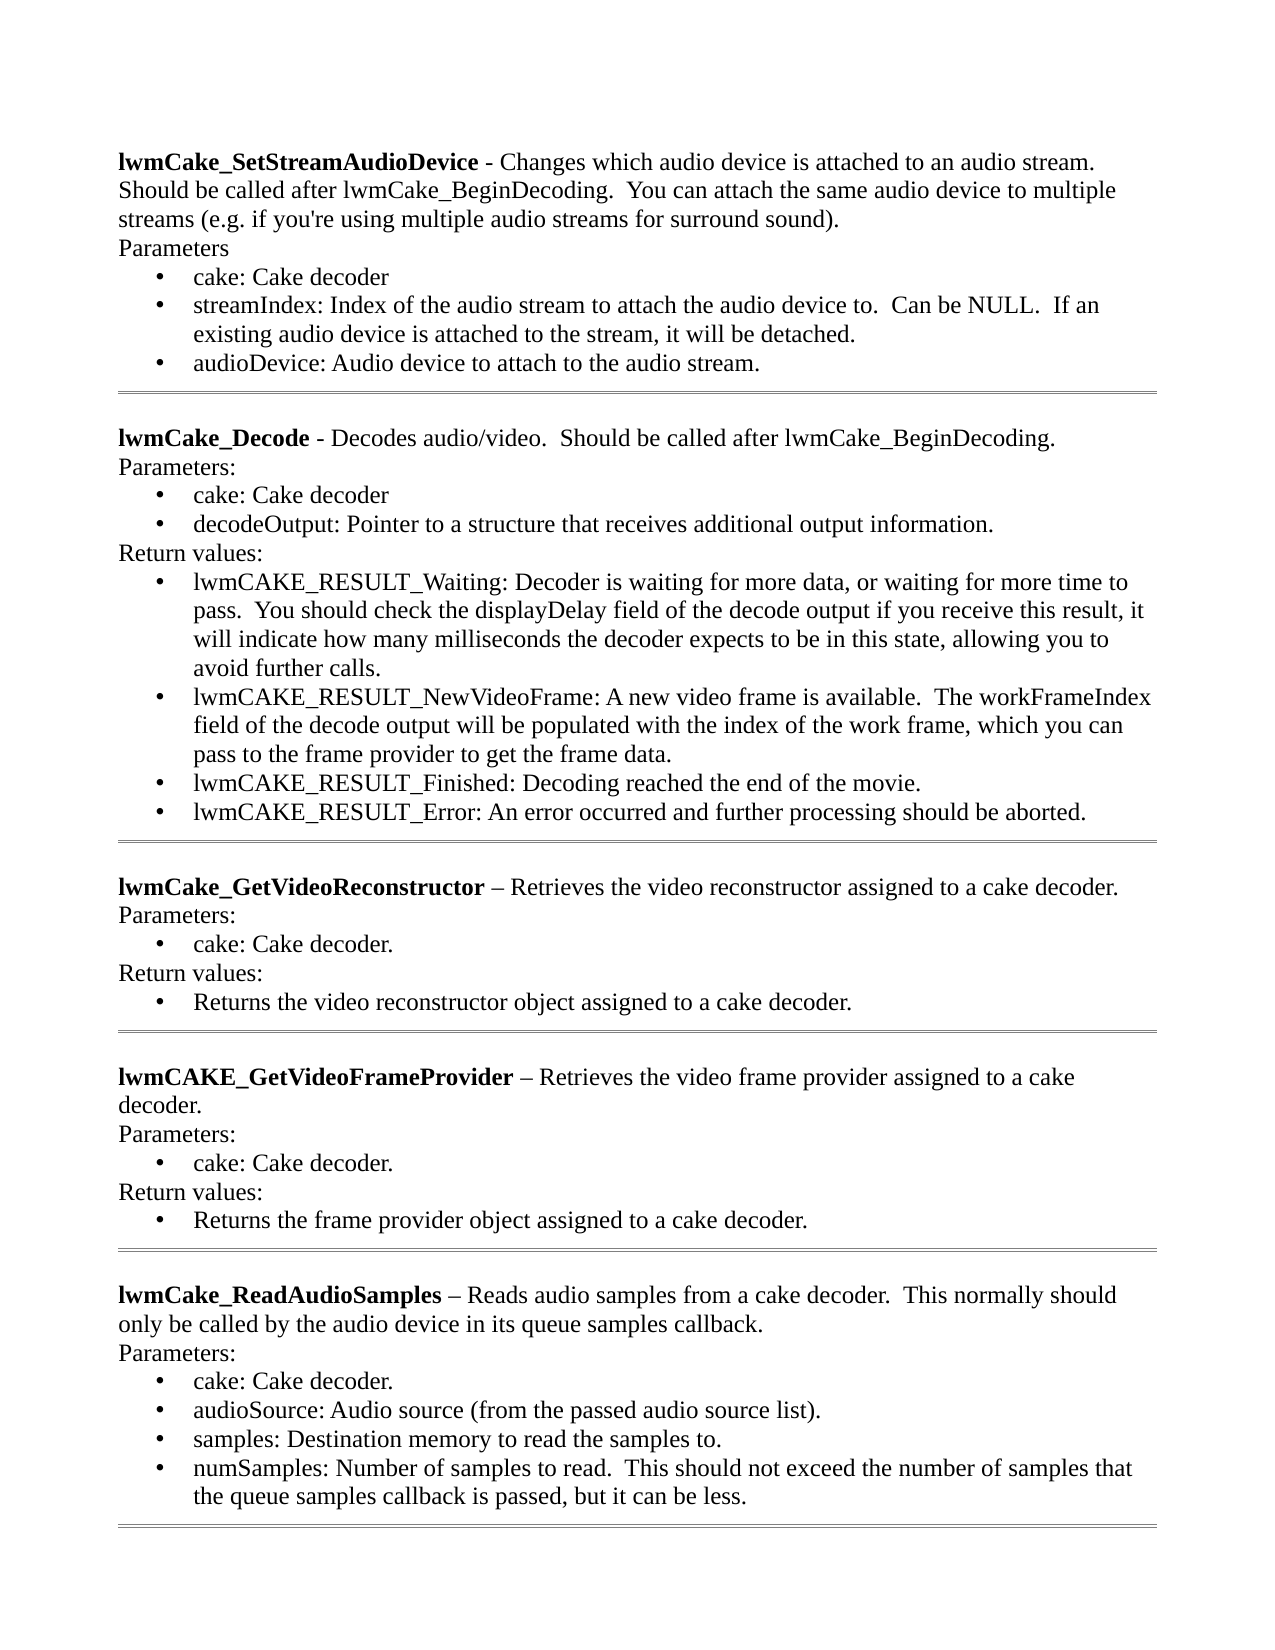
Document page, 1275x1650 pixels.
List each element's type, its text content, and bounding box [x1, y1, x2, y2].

list decodeOutput: Pointer to a structure that receives additional output information. [156, 509, 1157, 538]
list cake: Cake decoder. [156, 1148, 1157, 1177]
text lwmCake_GetVideoReconstructor – Retrieves the video reconstructor assigned to a cake decoder. [118, 872, 1157, 900]
list Returns the video reconstructor object assigned to a cake decoder. [156, 987, 1157, 1015]
list cake: Cake decoder. [156, 929, 1157, 958]
list cake: Cake decoder [156, 481, 1157, 509]
list samples: Destination memory to read the samples to. [156, 1424, 1157, 1453]
text Return values: [118, 538, 1157, 567]
text Parameters [118, 233, 1157, 262]
list cake: Cake decoder [156, 262, 1157, 291]
list lwmCAKE_RESULT_Waiting: Decoder is waiting for more data, or waiting for more time to pass. You should check the displayDelay field of the decode output if you receive this result, it will indicate how many milliseconds the decoder expects to be in this state, allowing you to avoid further calls. [156, 567, 1157, 682]
text Parameters: [118, 900, 1157, 929]
list streamIndex: Index of the audio stream to attach the audio device to. Can be NULL. If an existing audio device is attached to the stream, it will be detached. [156, 291, 1157, 348]
list audioSource: Audio source (from the passed audio source list). [156, 1395, 1157, 1424]
text lwmCAKE_GetVideoFrameProvider – Retrieves the video frame provider assigned to a cake decoder. [118, 1062, 1157, 1119]
list Returns the frame provider object assigned to a cake decoder. [156, 1205, 1157, 1234]
text Parameters: [118, 1338, 1157, 1366]
text lwmCake_ReadAudioSamples – Reads audio samples from a cake decoder. This normally should only be called by the audio device in its queue samples callback. [118, 1280, 1157, 1338]
list lwmCAKE_RESULT_NewVideoFrame: A new video frame is available. The workFrameIndex field of the decode output will be populated with the index of the work frame, which you can pass to the frame provider to get the frame data. [156, 682, 1157, 768]
list lwmCAKE_RESULT_Finished: Decoding reached the end of the movie. [156, 768, 1157, 797]
text Return values: [118, 958, 1157, 987]
text Return values: [118, 1177, 1157, 1205]
text lwmCake_SetStreamAudioDevice - Changes which audio device is attached to an audio stream. Should be called after lwmCake_BeginDecoding. You can attach the same audio device to multiple streams (e.g. if you're using multiple audio streams for surround sound). [118, 147, 1157, 233]
list lwmCAKE_RESULT_Error: An error occurred and further processing should be aborted. [156, 797, 1157, 826]
text Parameters: [118, 1119, 1157, 1148]
text Parameters: [118, 452, 1157, 481]
list audioDevice: Audio device to attach to the audio stream. [156, 348, 1157, 377]
text lwmCake_Decode - Decodes audio/video. Should be called after lwmCake_BeginDecoding. [118, 423, 1157, 452]
list cake: Cake decoder. [156, 1366, 1157, 1395]
list numSamples: Number of samples to read. This should not exceed the number of samples that the queue samples callback is passed, but it can be less. [156, 1453, 1157, 1510]
